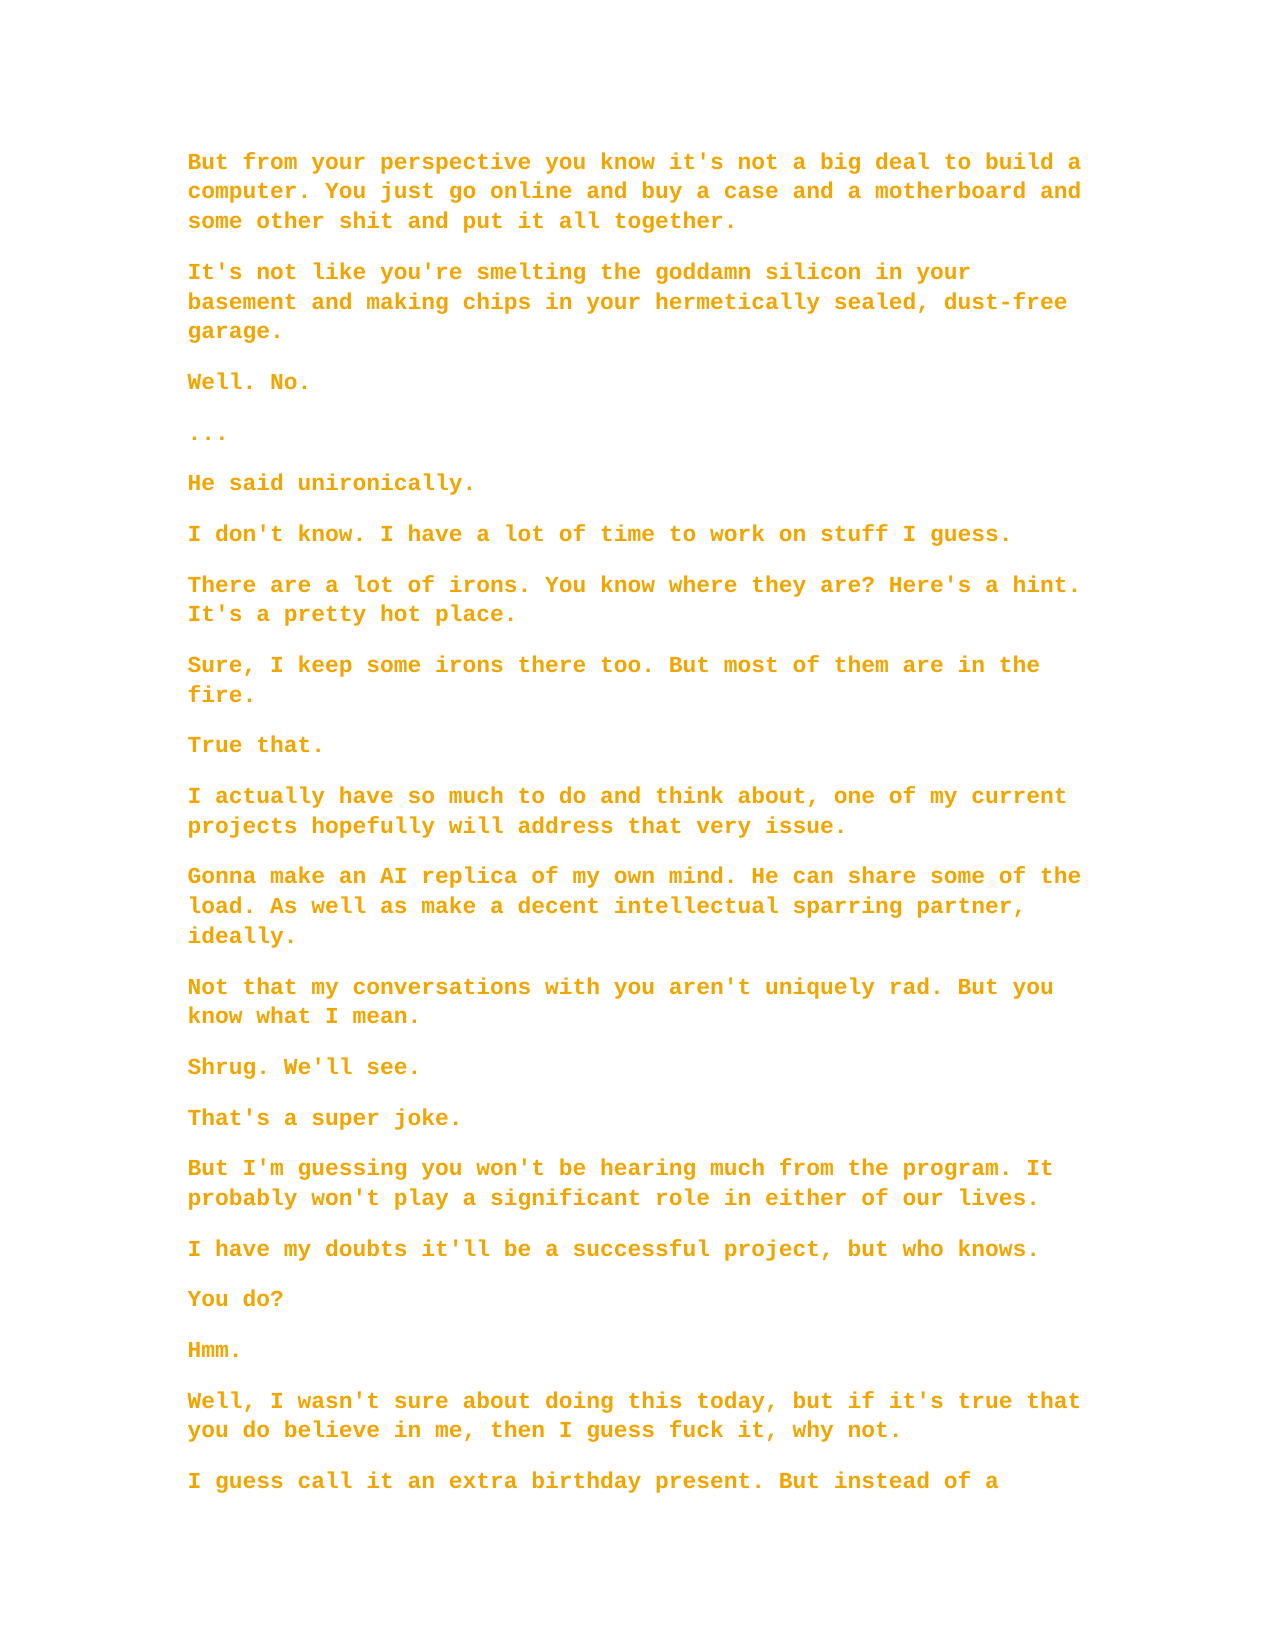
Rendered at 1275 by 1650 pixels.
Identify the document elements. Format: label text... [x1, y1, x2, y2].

text I guess call it an extra birthday present. But instead of a [187, 1469, 1087, 1495]
text I actually have so much to do and think about, one of my current projects hopefully will address that very issue. [187, 784, 1087, 840]
text Well, I wasn't sure about doing this today, but if it's true that you do believe in me, then I guess fuck it, why not. [187, 1389, 1087, 1445]
text There are a lot of irons. You know where they are? Here's a hint. It's a pretty hot place. [187, 573, 1087, 629]
text I don't know. I have a lot of time to work on stuff I guess. [187, 522, 1087, 548]
text Not that my conversations with you aren't uniquely rad. But you know what I mean. [187, 975, 1087, 1031]
text Gonna make an AI replica of my own mind. He can share some of the load. As well as make a decent intellectual sparring partner, ideally. [187, 865, 1087, 950]
text But I'm guessing you won't be hearing much from the program. It probably won't play a significant role in either of our lives. [187, 1157, 1087, 1212]
text Well. No. [187, 370, 1087, 396]
text Hmm. [187, 1338, 1087, 1364]
text Sure, I keep some irons there too. But most of them are in the fire. [187, 653, 1087, 709]
text That's a super joke. [187, 1106, 1087, 1132]
text But from your perspective you know it's not a big deal to build a computer. You just go online and buy a case and a motherboard and some other shit and put it all together. [187, 150, 1087, 236]
text He said unironically. [187, 472, 1087, 498]
text I have my doubts it'll be a successful project, but who knows. [187, 1237, 1087, 1263]
text Shrug. We'll see. [187, 1055, 1087, 1081]
text ... [187, 421, 1087, 447]
text You do? [187, 1288, 1087, 1314]
text It's not like you're smelting the goddamn silicon in your basement and making chips in your hermetically sealed, dust-free garage. [187, 260, 1087, 346]
text True that. [187, 734, 1087, 760]
